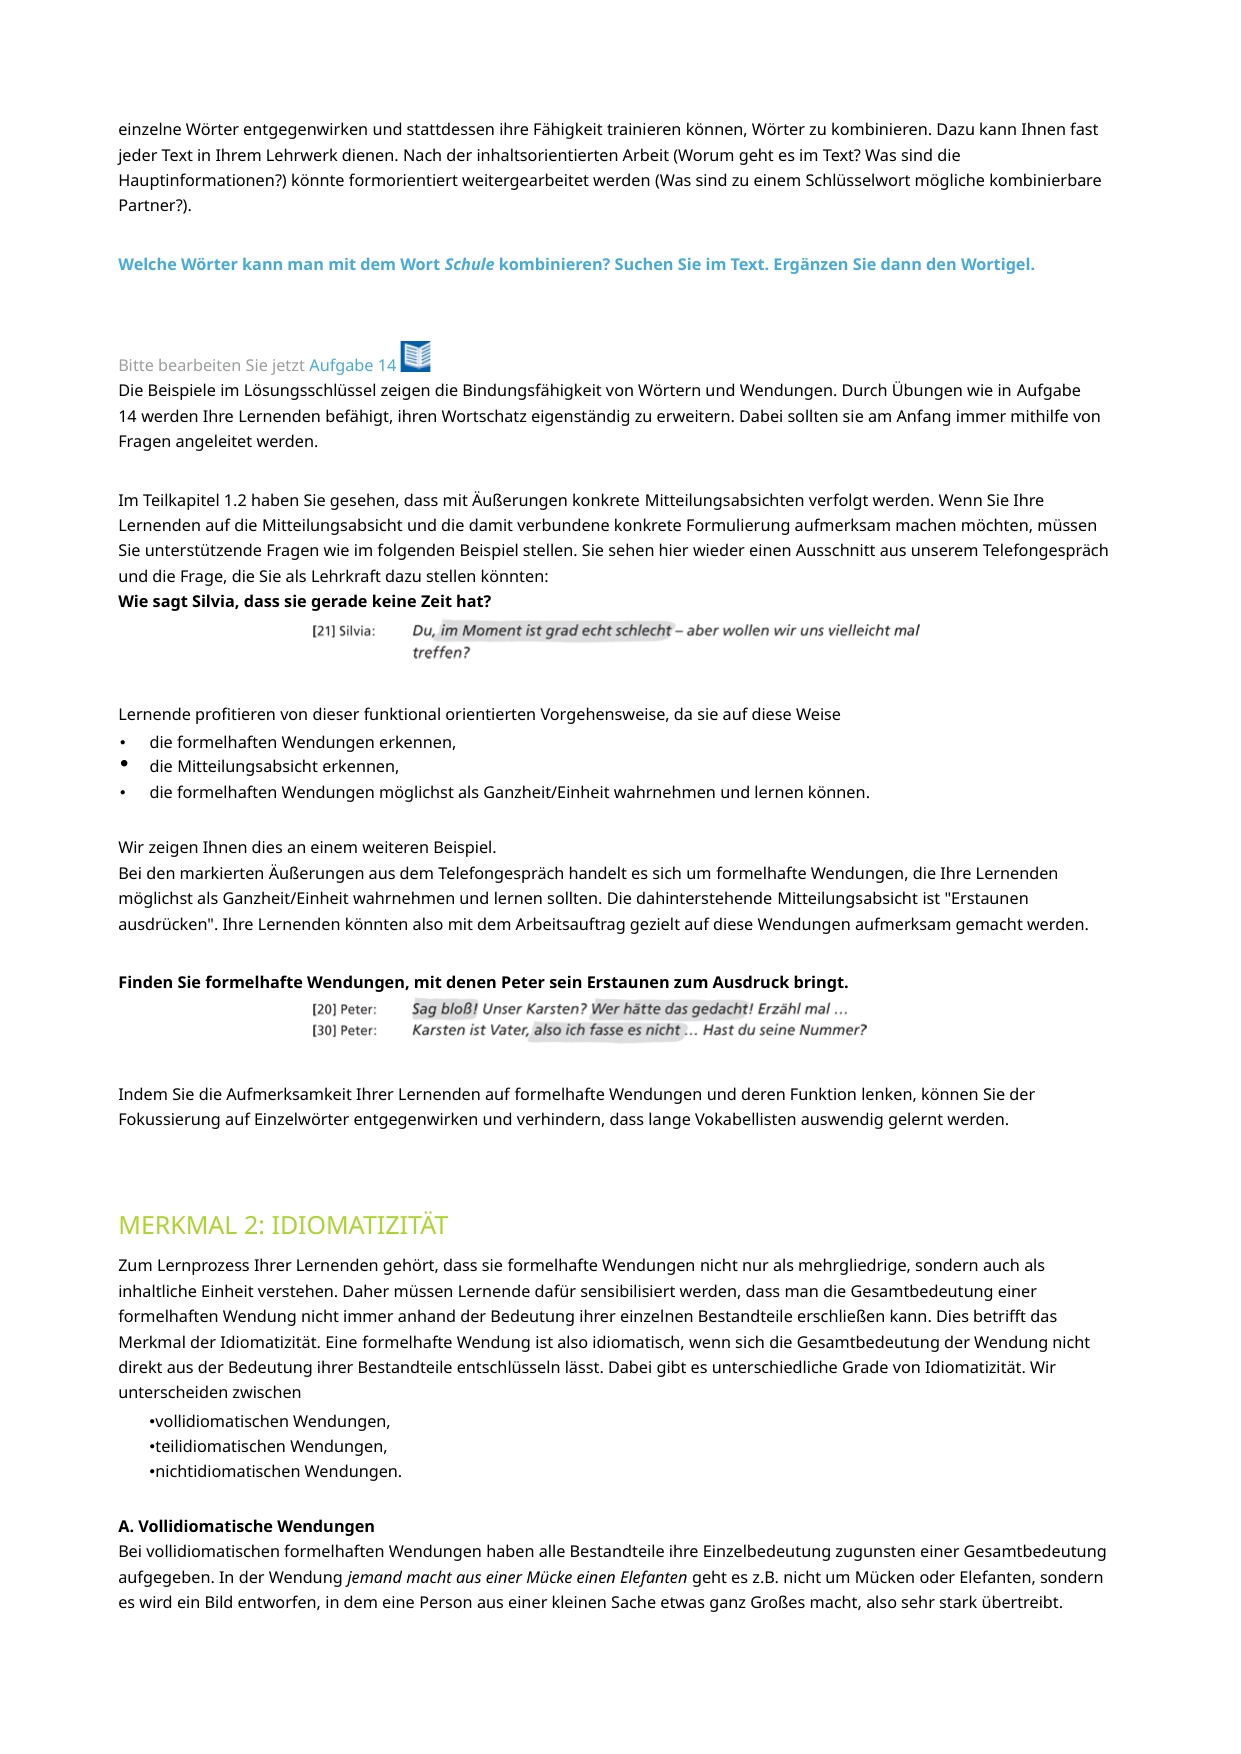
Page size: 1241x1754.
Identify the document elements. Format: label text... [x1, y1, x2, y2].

text Bitte bearbeiten Sie jetzt Aufgabe 14 [118, 341, 1122, 376]
list die formelhaften Wendungen möglichst als Ganzheit/Einheit wahrnehmen und lernen können. [120, 778, 1122, 803]
list teilidiomatischen Wendungen, [118, 1432, 1122, 1457]
text Lernende profitieren von dieser funktional orientierten Vorgehensweise, da sie auf diese Weise [118, 703, 1122, 725]
text einzelne Wörter entgegenwirken und stattdessen ihre Fähigkeit trainieren können, Wörter zu kombinieren. Dazu kann Ihnen fast jeder Text in Ihrem Lehrwerk dienen. Nach der inhaltsorientierten Arbeit (Worum geht es im Text? Was sind die Hauptinformationen?) könnte formorientiert weitergearbeitet werden (Was sind zu einem Schlüsselwort mögliche kombinierbare Partner?). [118, 118, 1122, 217]
text Indem Sie die Aufmerksamkeit Ihrer Lernenden auf formelhafte Wendungen und deren Funktion lenken, können Sie der Fokussierung auf Einzelwörter entgegenwirken und verhindern, dass lange Vokabellisten auswendig gelernt werden. [118, 1083, 1122, 1130]
picture [305, 996, 936, 1046]
text Zum Lernprozess Ihrer Lernenden gehört, dass sie formelhafte Wendungen nicht nur als mehrgliedrige, sondern auch als inhaltliche Einheit verstehen. Daher müssen Lernende dafür sensibilisiert werden, dass man die Gesamtbedeutung einer formelhaften Wendung nicht immer anhand der Bedeutung ihrer einzelnen Bestandteile erschließen kann. Dies betrifft das Merkmal der Idiomatizität. Eine formelhafte Wendung ist also idiomatisch, wenn sich die Gesamtbedeutung der Wendung nicht direkt aus der Bedeutung ihrer Bestandteile entschlüsseln lässt. Dabei gibt es unterschiedliche Grade von Idiomatizität. Wir unterscheiden zwischen [118, 1254, 1122, 1404]
list die Mitteilungsabsicht erkennen, [120, 753, 1122, 778]
picture [400, 341, 431, 372]
text Welche Wörter kann man mit dem Wort Schule kombinieren? Suchen Sie im Text. Ergänzen Sie dann den Wortigel. [118, 253, 1122, 275]
text Finden Sie formelhafte Wendungen, mit denen Peter sein Erstaunen zum Ausdruck bringt. [118, 971, 1122, 993]
text Bei den markierten Äußerungen aus dem Telefongespräch handelt es sich um formelhafte Wendungen, die Ihre Lernenden möglichst als Ganzheit/Einheit wahrnehmen und lernen sollten. Die dahinterstehende Mitteilungsabsicht ist "Erstaunen ausdrücken". Ihre Lernenden könnten also mit dem Arbeitsauftrag gezielt auf diese Wendungen aufmerksam gemacht werden. [118, 862, 1122, 935]
text Bei vollidiomatischen formelhaften Wendungen haben alle Bestandteile ihre Einzelbedeutung zugunsten einer Gesamtbedeutung aufgegeben. In der Wendung jemand macht aus einer Mücke einen Elefanten geht es z.B. nicht um Mücken oder Elefanten, sondern es wird ein Bild entworfen, in dem eine Person aus einer kleinen Sache etwas ganz Großes macht, also sehr stark übertreibt. [118, 1540, 1122, 1613]
list nichtidiomatischen Wendungen. [118, 1457, 1122, 1482]
text Wir zeigen Ihnen dies an einem weiteren Beispiel. [118, 836, 1122, 858]
text Wie sagt Silvia, dass sie gerade keine Zeit hat? [118, 590, 1122, 612]
text Im Teilkapitel 1.2 haben Sie gesehen, dass mit Äußerungen konkrete Mitteilungsabsichten verfolgt werden. Wenn Sie Ihre Lernenden auf die Mitteilungsabsicht und die damit verbundene konkrete Formulierung aufmerksam machen möchten, müssen Sie unterstützende Fragen wie im folgenden Beispiel stellen. Sie sehen hier wieder einen Ausschnitt aus unserem Telefongespräch und die Frage, die Sie als Lehrkraft dazu stellen könnten: [118, 488, 1122, 587]
picture [305, 615, 936, 666]
list vollidiomatischen Wendungen, [118, 1407, 1122, 1432]
list die formelhaften Wendungen erkennen, [120, 728, 1122, 753]
text Die Beispiele im Lösungsschlüssel zeigen die Bindungsfähigkeit von Wörtern und Wendungen. Durch Übungen wie in Aufgabe 14 werden Ihre Lernenden befähigt, ihren Wortschatz eigenständig zu erweitern. Dabei sollten sie am Anfang immer mithilfe von Fragen angeleitet werden. [118, 379, 1122, 452]
text A. Vollidiomatische Wendungen [118, 1515, 1122, 1537]
subtitle MERKMAL 2: IDIOMATIZITÄT [118, 1208, 1122, 1242]
